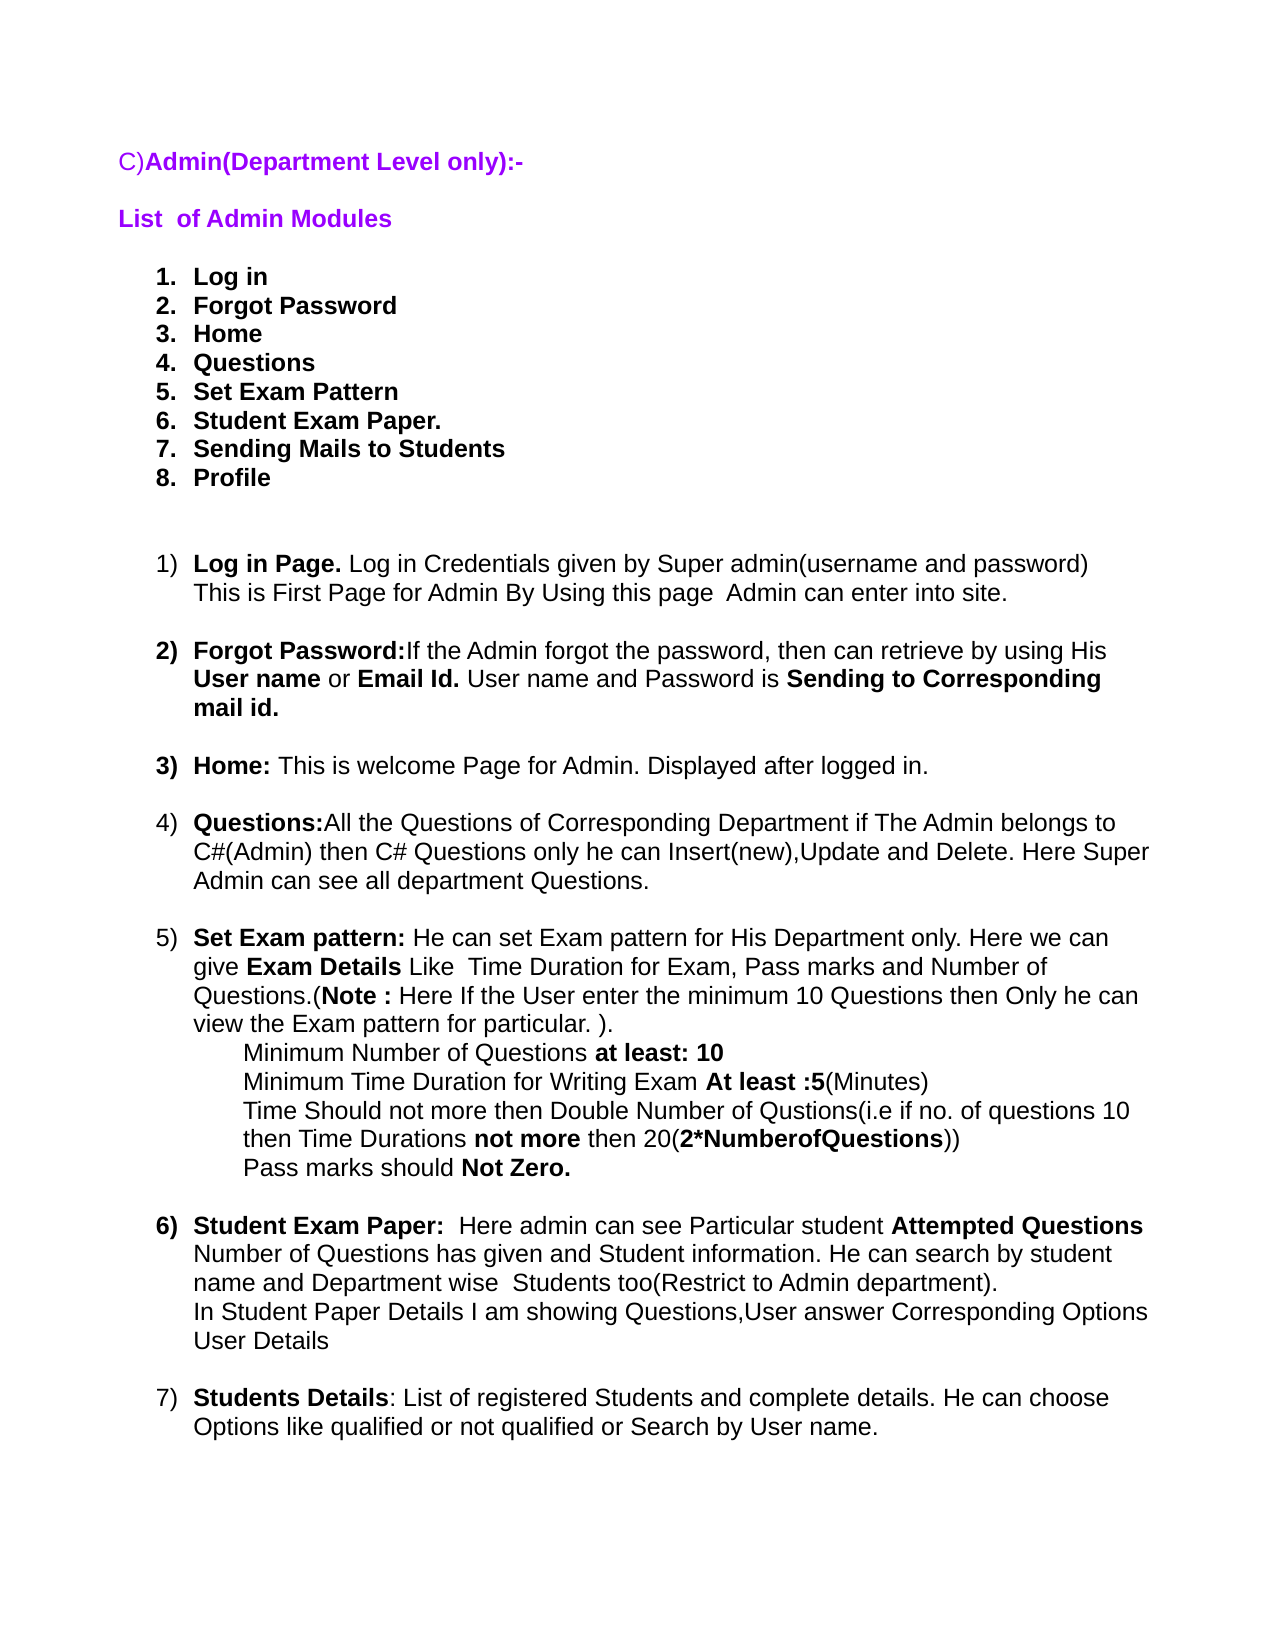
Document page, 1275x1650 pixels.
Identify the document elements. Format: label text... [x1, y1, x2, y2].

list Questions [156, 348, 1157, 377]
text C)Admin(Department Level only):- [118, 147, 1157, 176]
list Home: This is welcome Page for Admin. Displayed after logged in. [156, 751, 1157, 779]
list Questions:All the Questions of Corresponding Department if The Admin belongs to C#(Admin) then C# Questions only he can Insert(new),Update and Delete. Here Super Admin can see all department Questions. [156, 808, 1157, 894]
text Minimum Number of Questions at least: 10 [118, 1038, 1157, 1067]
list Set Exam Pattern [156, 377, 1157, 406]
list Profile [156, 463, 1157, 492]
list Student Exam Paper. [156, 406, 1157, 434]
list User Details [156, 1326, 1157, 1354]
list Students Details: List of registered Students and complete details. He can choose Options like qualified or not qualified or Search by User name. [156, 1383, 1157, 1441]
text Time Should not more then Double Number of Qustions(i.e if no. of questions 10 [118, 1096, 1157, 1124]
list Forgot Password:If the Admin forgot the password, then can retrieve by using His User name or Email Id. User name and Password is Sending to Corresponding mail id. [156, 636, 1157, 722]
list Sending Mails to Students [156, 434, 1157, 463]
list Log in Page. Log in Credentials given by Super admin(username and password) [156, 549, 1157, 578]
text Pass marks should Not Zero. [118, 1153, 1157, 1182]
list In Student Paper Details I am showing Questions,User answer Corresponding Options [156, 1297, 1157, 1326]
text then Time Durations not more then 20(2*NumberofQuestions)) [118, 1124, 1157, 1153]
list Home [156, 319, 1157, 348]
list Set Exam pattern: He can set Exam pattern for His Department only. Here we can give Exam Details Like Time Duration for Exam, Pass marks and Number of Questions.(Note : Here If the User enter the minimum 10 Questions then Only he can view the Exam pattern for particular. ). [156, 923, 1157, 1038]
list This is First Page for Admin By Using this page Admin can enter into site. [156, 578, 1157, 607]
text List of Admin Modules [118, 204, 1157, 233]
list Log in [156, 262, 1157, 291]
list Student Exam Paper: Here admin can see Particular student Attempted Questions Number of Questions has given and Student information. He can search by student name and Department wise Students too(Restrict to Admin department). [156, 1211, 1157, 1297]
text Minimum Time Duration for Writing Exam At least :5(Minutes) [118, 1067, 1157, 1096]
list Forgot Password [156, 291, 1157, 319]
